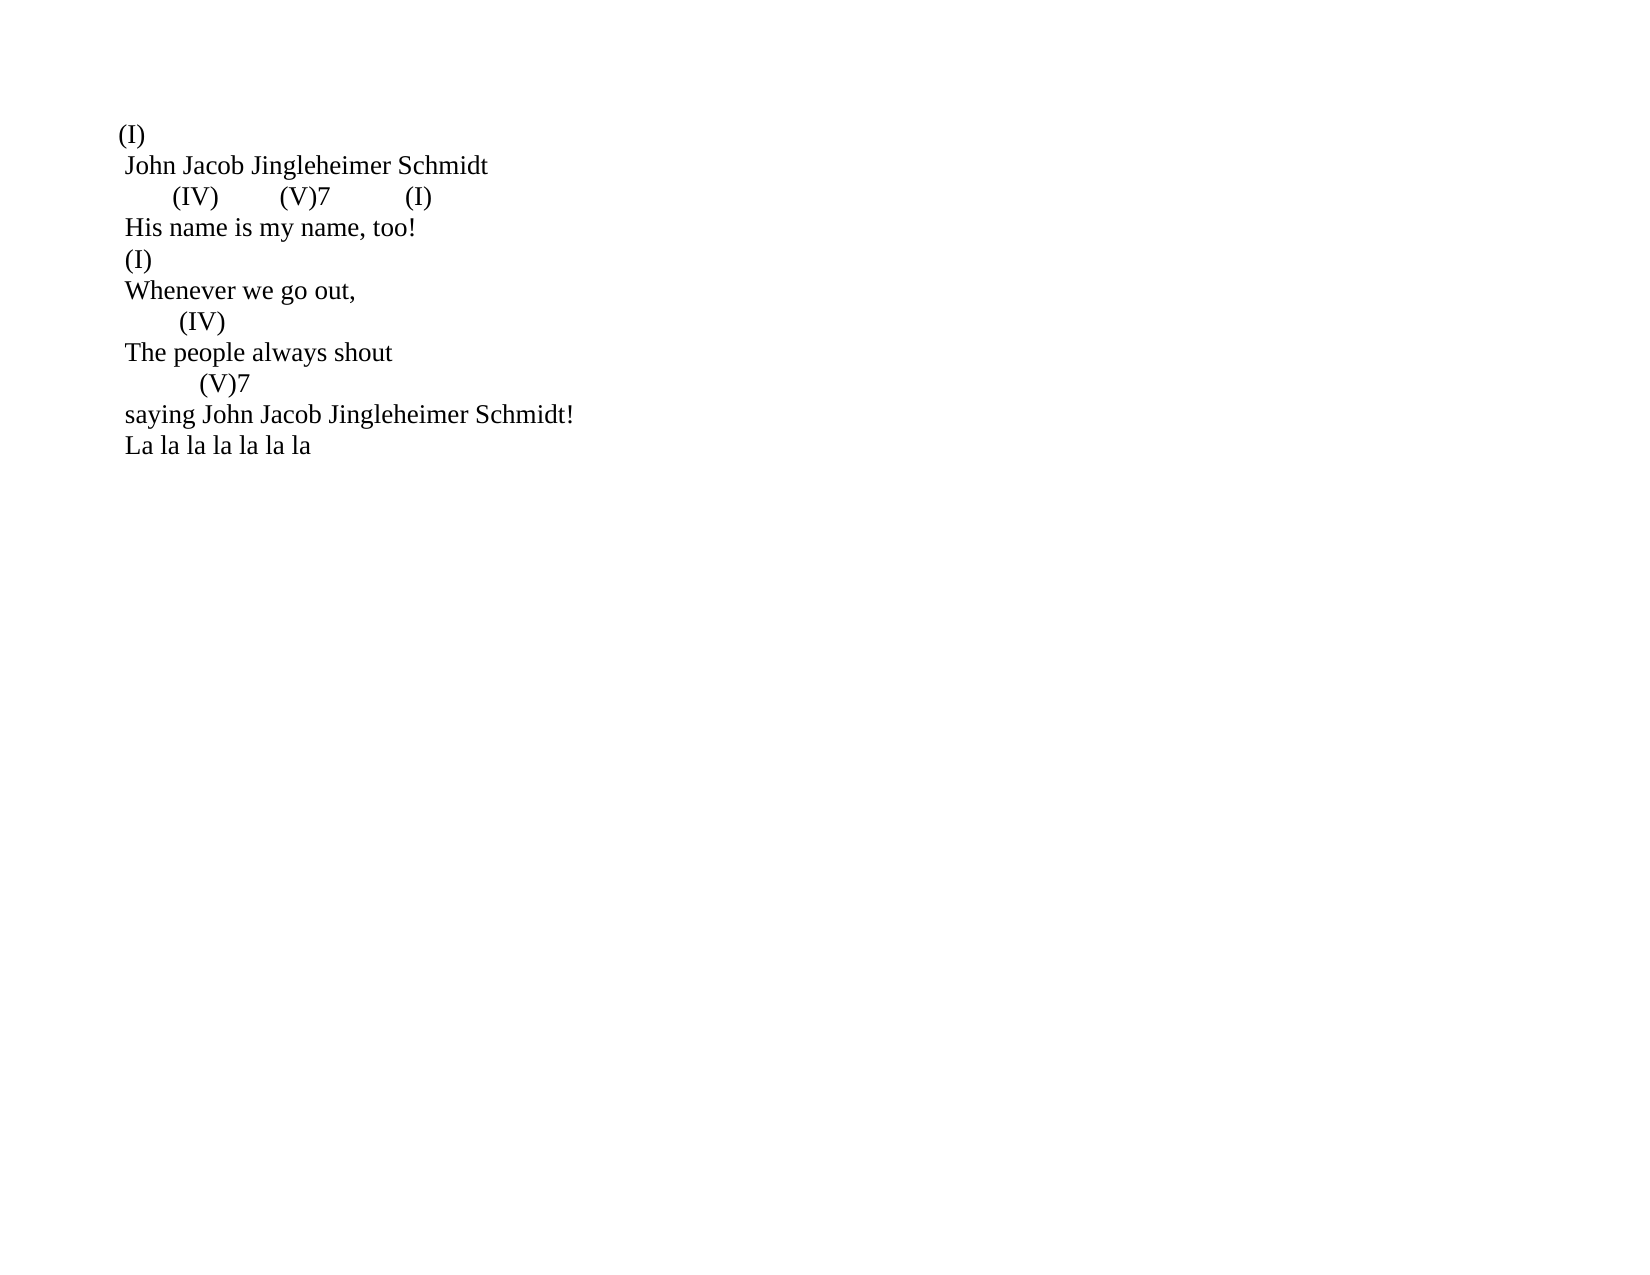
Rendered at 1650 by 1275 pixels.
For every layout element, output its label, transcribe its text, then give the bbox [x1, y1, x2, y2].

text (IV) [118, 305, 810, 336]
text The people always shout [118, 336, 810, 367]
text (I) [118, 118, 810, 149]
text His name is my name, too! [118, 212, 810, 243]
text (V)7 [118, 367, 810, 398]
text (IV) (V)7 (I) [118, 180, 810, 212]
text John Jacob Jingleheimer Schmidt [118, 149, 810, 180]
text saying John Jacob Jingleheimer Schmidt! [118, 398, 810, 429]
text (I) [118, 243, 810, 274]
text Whenever we go out, [118, 274, 810, 305]
text La la la la la la la [118, 429, 810, 461]
